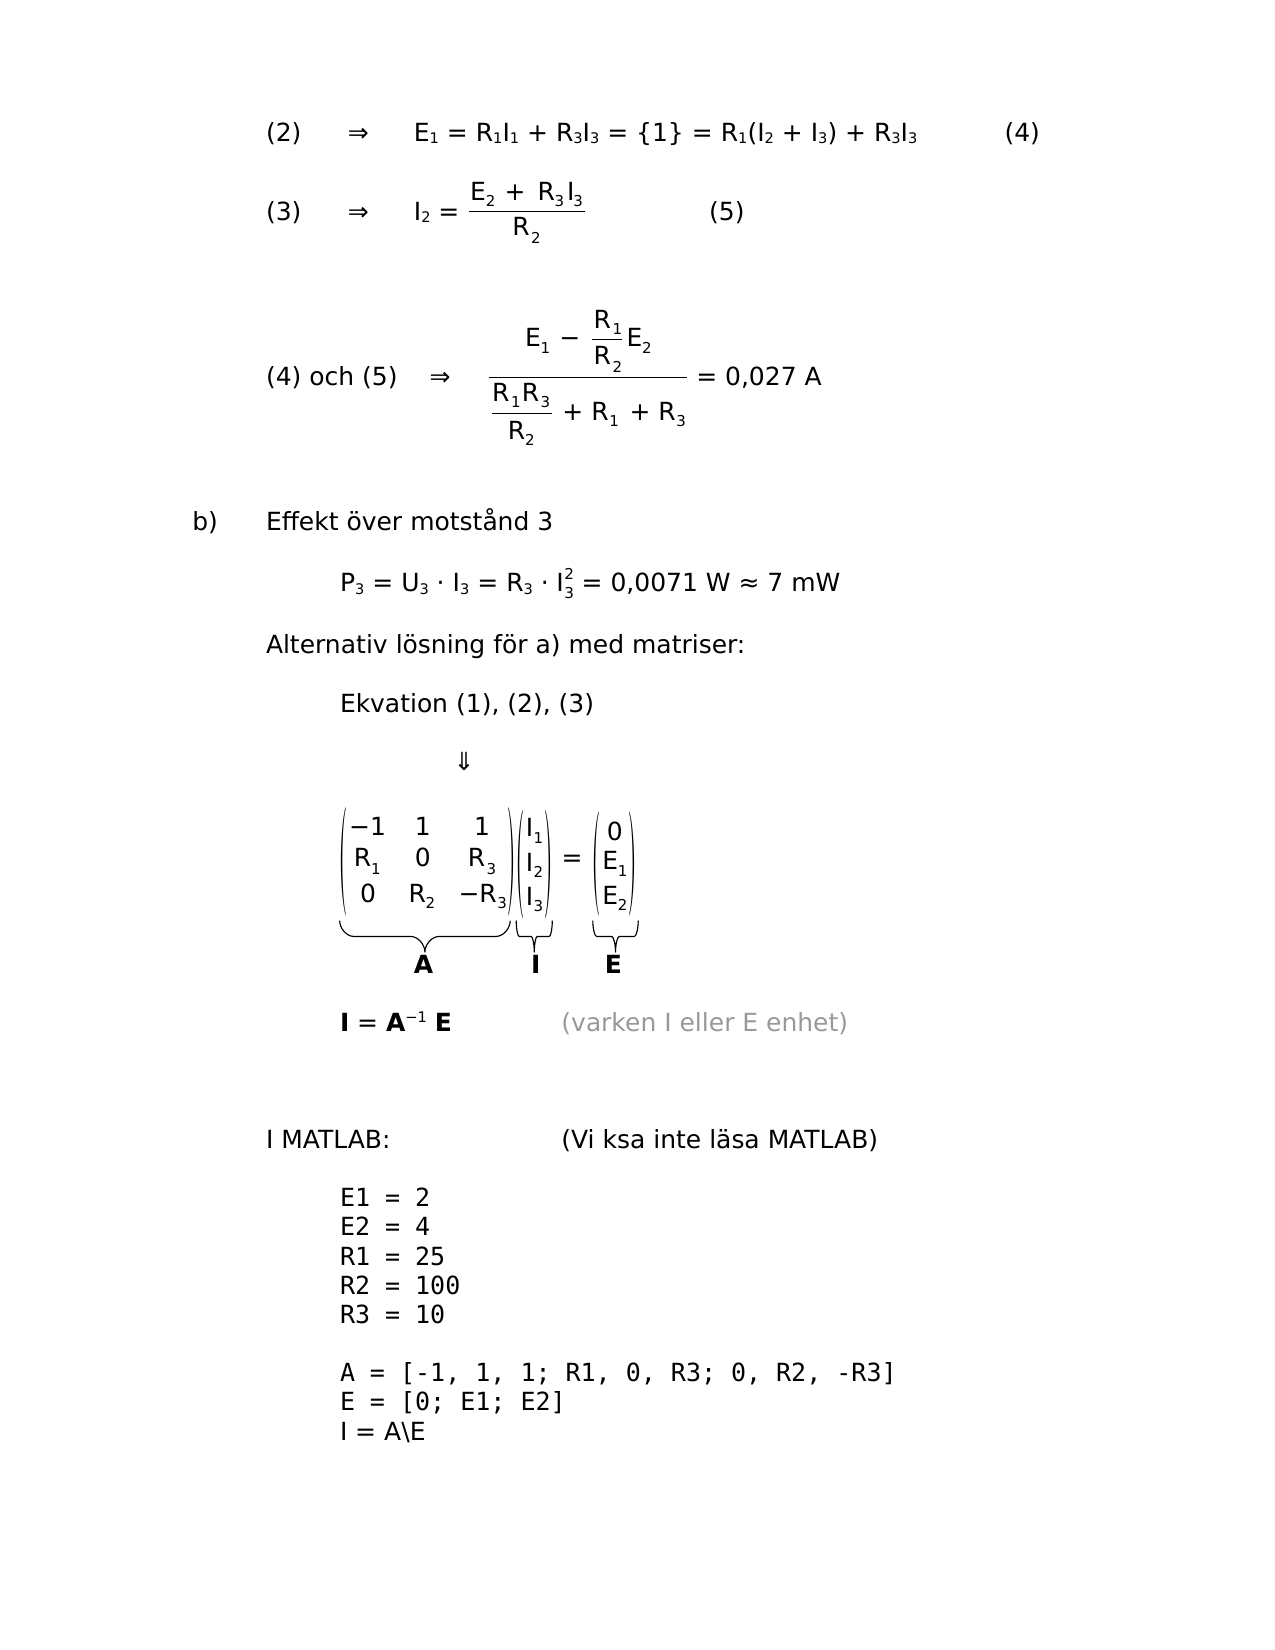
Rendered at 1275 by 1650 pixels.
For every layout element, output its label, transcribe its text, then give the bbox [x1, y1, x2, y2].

text R2 = 100 [118, 1271, 1157, 1300]
text I = A−1 E (varken I eller E enhet) [118, 1008, 1157, 1038]
text E2 = 4 [118, 1213, 1157, 1242]
text b) Effekt över motstånd 3 [118, 507, 1157, 536]
text P3 = U3 ⋅ I3 = R3 ⋅ = 0,0071 W ≈ 7 mW [118, 565, 1157, 601]
text A = [-1, 1, 1; R1, 0, R3; 0, R2, -R3] [118, 1358, 1157, 1388]
text (4) och (5) ⇒ = 0,027 A [118, 305, 1157, 448]
text R3 = 10 [118, 1300, 1157, 1329]
text R1 = 25 [118, 1242, 1157, 1271]
text A I E [118, 950, 1157, 979]
text ⇓ [118, 747, 1157, 776]
text I = A\E [118, 1417, 1157, 1446]
text I MATLAB: (Vi ksa inte läsa MATLAB) [118, 1125, 1157, 1154]
text Alternativ lösning för a) med matriser: [118, 631, 1157, 660]
text (3) ⇒ I2 = (5) [118, 176, 1157, 246]
text E1 = 2 [118, 1183, 1157, 1213]
text Ekvation (1), (2), (3) [118, 689, 1157, 718]
text E = [0; E1; E2] [118, 1388, 1157, 1417]
text (2) ⇒ E1 = R1I1 + R3I3 = {1} = R1(I2 + I3) + R3I3 (4) [118, 118, 1157, 147]
